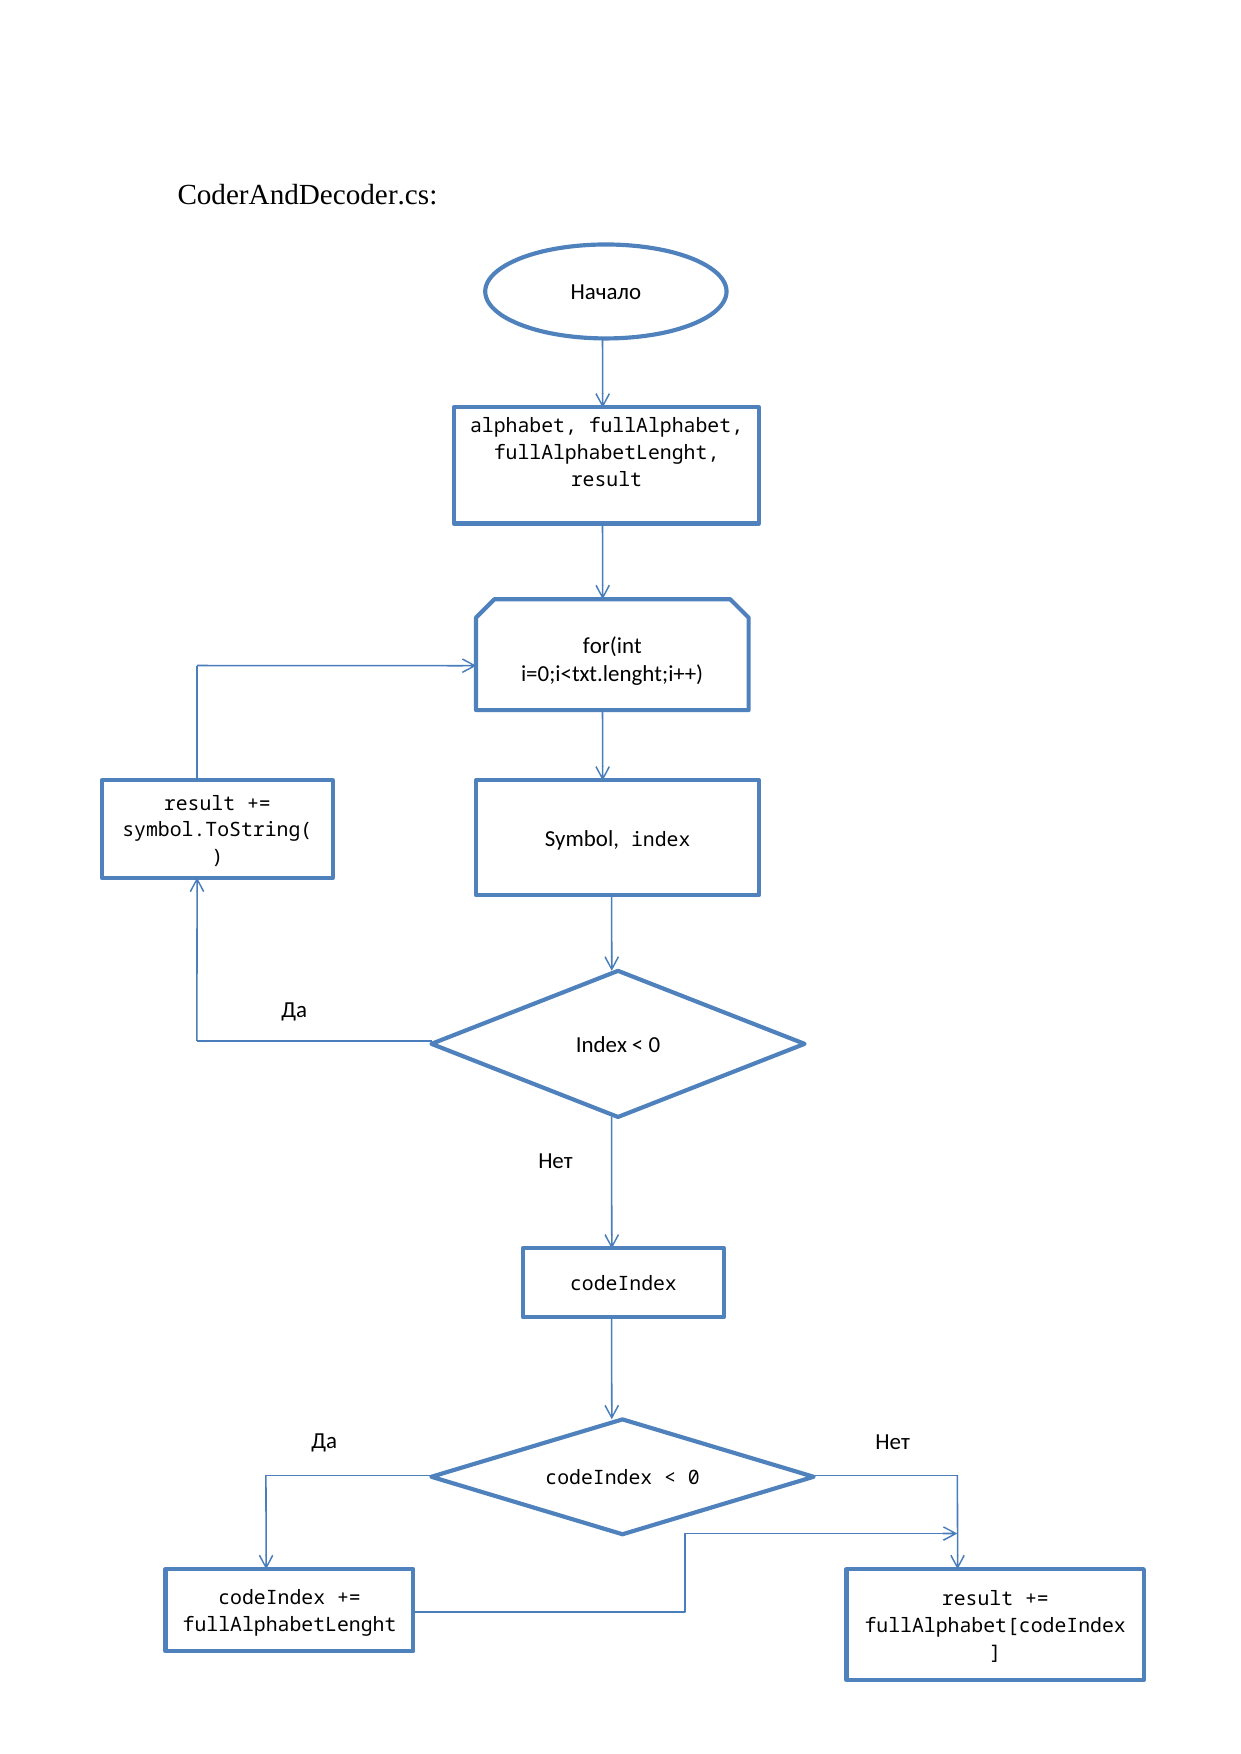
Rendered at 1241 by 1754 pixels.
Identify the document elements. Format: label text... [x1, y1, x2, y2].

text CoderAndDecoder.cs: [177, 177, 1152, 211]
